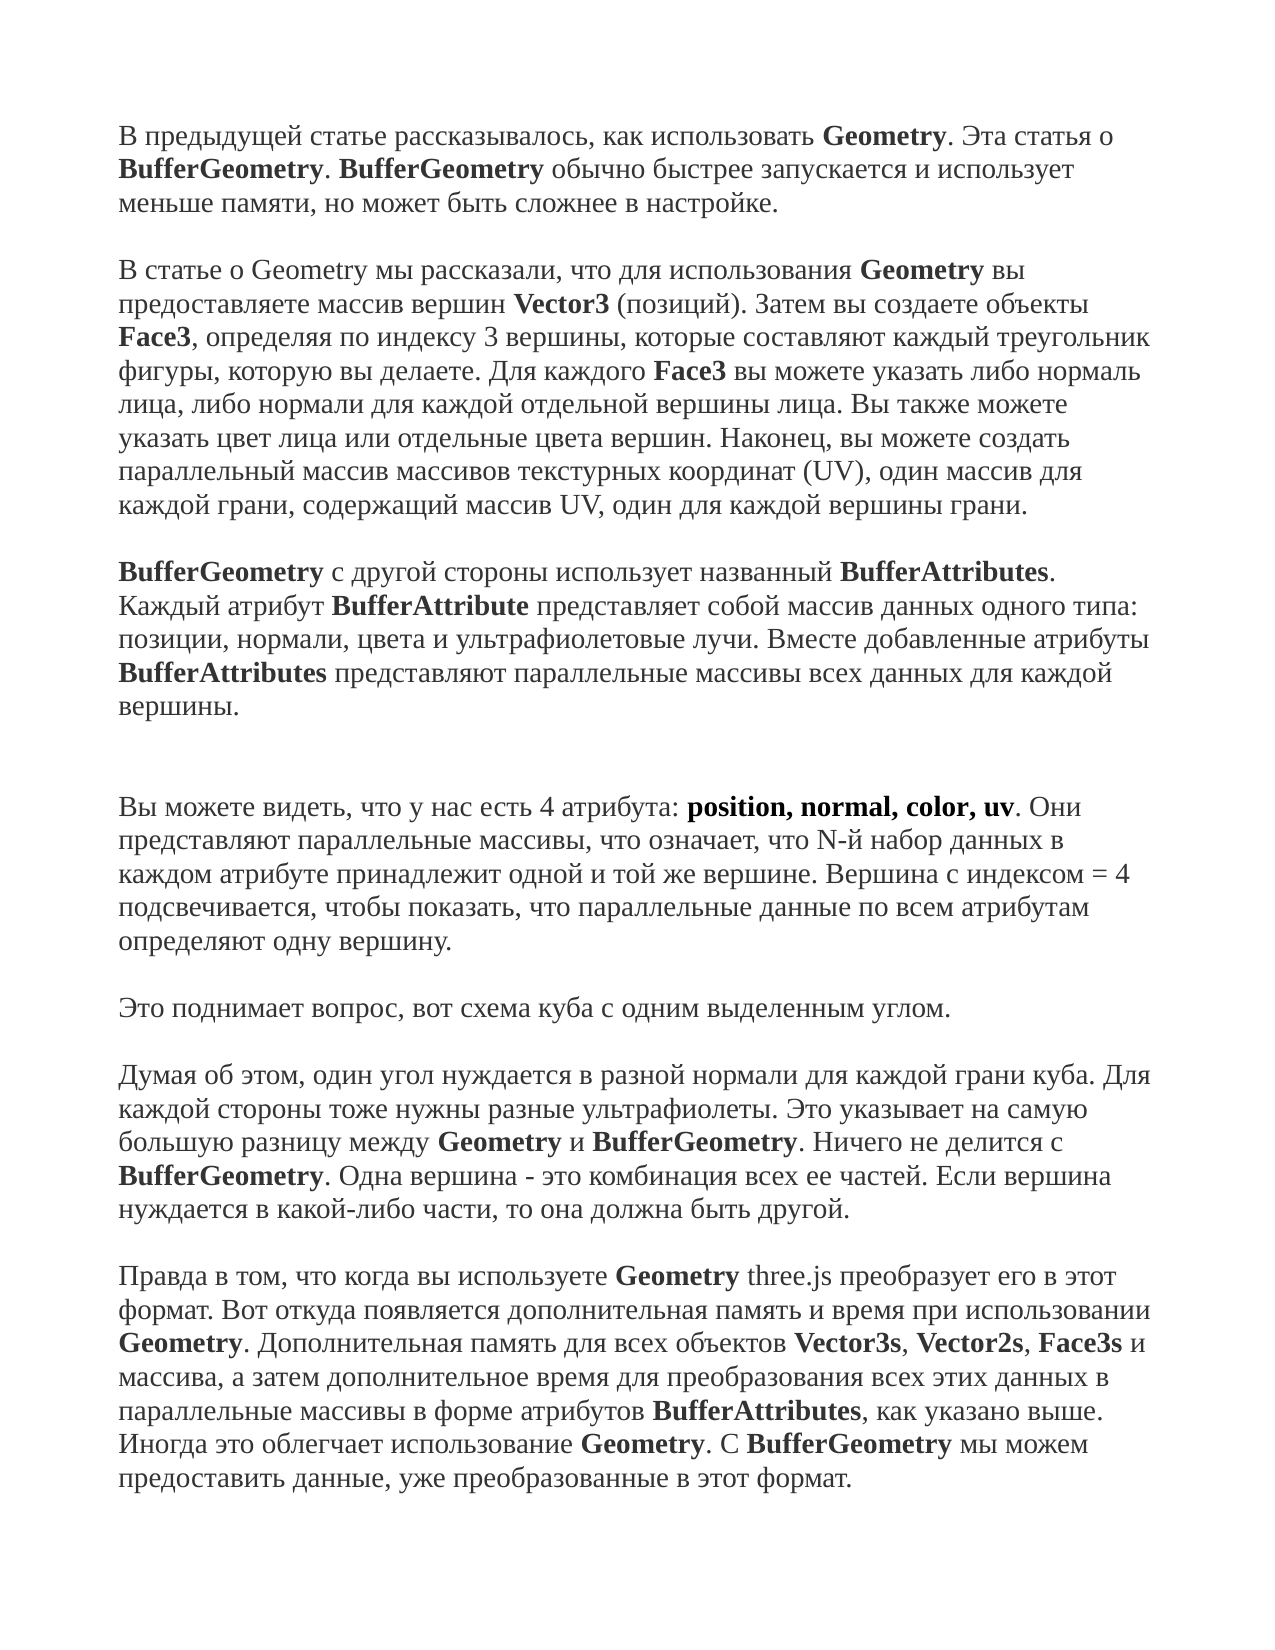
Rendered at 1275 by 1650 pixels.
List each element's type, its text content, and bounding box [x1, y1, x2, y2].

text В предыдущей статье рассказывалось, как использовать Geometry. Эта статья о BufferGeometry. BufferGeometry обычно быстрее запускается и использует меньше памяти, но может быть сложнее в настройке. [118, 118, 1157, 219]
text Вы можете видеть, что у нас есть 4 атрибута: position, normal, color, uv. Они представляют параллельные массивы, что означает, что N-й набор данных в каждом атрибуте принадлежит одной и той же вершине. Вершина с индексом = 4 подсвечивается, чтобы показать, что параллельные данные по всем атрибутам определяют одну вершину. [118, 789, 1157, 957]
text BufferGeometry с другой стороны использует названный BufferAttributes. Каждый атрибут BufferAttribute представляет собой массив данных одного типа: позиции, нормали, цвета и ультрафиолетовые лучи. Вместе добавленные атрибуты BufferAttributes представляют параллельные массивы всех данных для каждой вершины. [118, 554, 1157, 722]
text В статье о Geometry мы рассказали, что для использования Geometry вы предоставляете массив вершин Vector3 (позиций). Затем вы создаете объекты Face3, определяя по индексу 3 вершины, которые составляют каждый треугольник фигуры, которую вы делаете. Для каждого Face3 вы можете указать либо нормаль лица, либо нормали для каждой отдельной вершины лица. Вы также можете указать цвет лица или отдельные цвета вершин. Наконец, вы можете создать параллельный массив массивов текстурных координат (UV), один массив для каждой грани, содержащий массив UV, один для каждой вершины грани. [118, 252, 1157, 521]
text Думая об этом, один угол нуждается в разной нормали для каждой грани куба. Для каждой стороны тоже нужны разные ультрафиолеты. Это указывает на самую большую разницу между Geometry и BufferGeometry. Ничего не делится с BufferGeometry. Одна вершина - это комбинация всех ее частей. Если вершина нуждается в какой-либо части, то она должна быть другой. [118, 1057, 1157, 1225]
text Правда в том, что когда вы используете Geometry three.js преобразует его в этот формат. Вот откуда появляется дополнительная память и время при использовании Geometry. Дополнительная память для всех объектов Vector3s, Vector2s, Face3s и массива, а затем дополнительное время для преобразования всех этих данных в параллельные массивы в форме атрибутов BufferAttributes, как указано выше. Иногда это облегчает использование Geometry. С BufferGeometry мы можем предоставить данные, уже преобразованные в этот формат. [118, 1258, 1157, 1493]
text Это поднимает вопрос, вот схема куба с одним выделенным углом. [118, 990, 1157, 1024]
